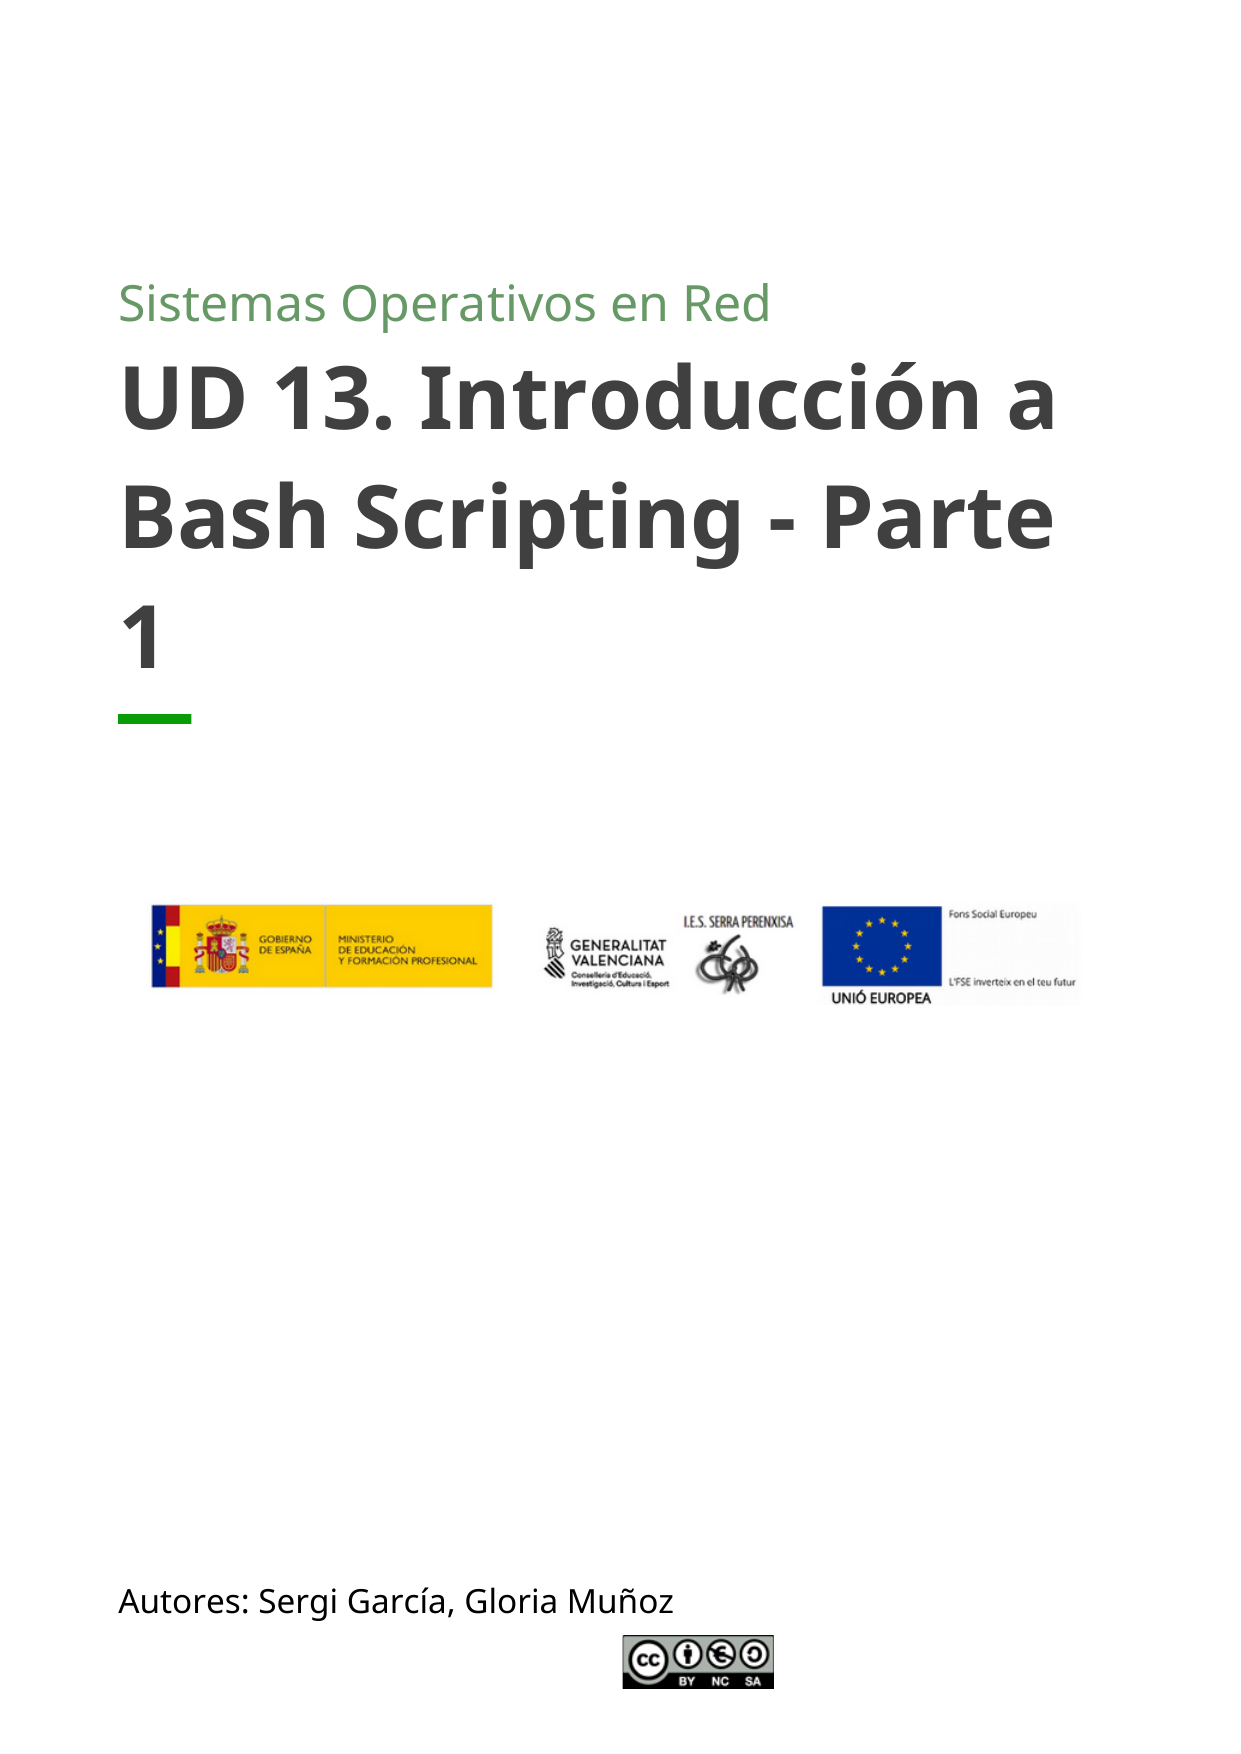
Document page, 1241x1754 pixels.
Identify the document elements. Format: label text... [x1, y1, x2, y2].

picture [622, 1635, 774, 1689]
title Sistemas Operativos en Red UD 13. Introducción a Bash Scripting - Parte 1 [118, 268, 1122, 694]
picture [118, 885, 1123, 1005]
picture [118, 714, 192, 724]
text Autores: Sergi García, Gloria Muñoz [118, 1578, 1122, 1624]
